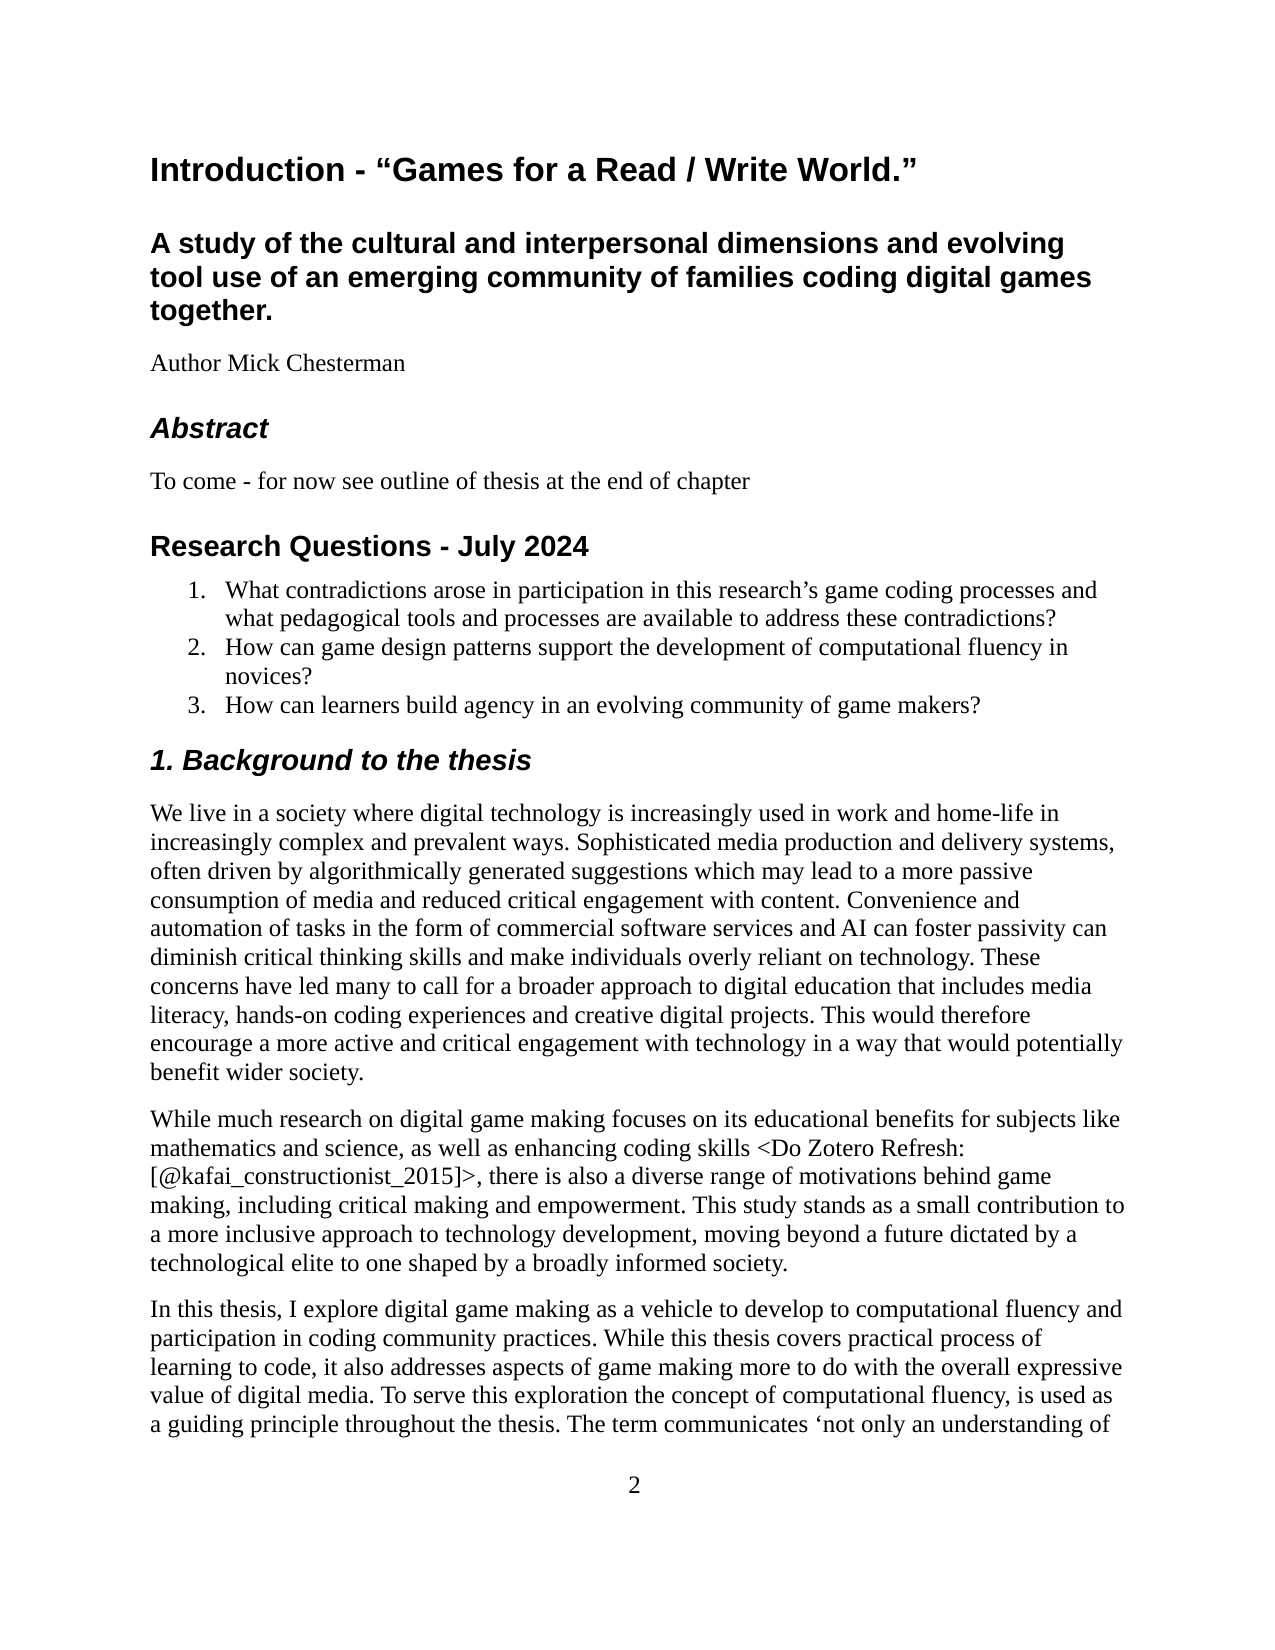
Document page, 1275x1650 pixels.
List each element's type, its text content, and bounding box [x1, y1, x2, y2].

subtitle A study of the cultural and interpersonal dimensions and evolving tool use of an emerging community of families coding digital games together. [150, 226, 1125, 327]
list What contradictions arose in participation in this research’s game coding processes and what pedagogical tools and processes are available to address these contradictions? [187, 575, 1125, 632]
subtitle Research Questions - July 2024 [150, 529, 1125, 562]
text To come - for now see outline of thesis at the end of chapter [150, 466, 1125, 495]
list How can game design patterns support the development of computational fluency in novices? [187, 632, 1125, 690]
text We live in a society where digital technology is increasingly used in work and home-life in increasingly complex and prevalent ways. Sophisticated media production and delivery systems, often driven by algorithmically generated suggestions which may lead to a more passive consumption of media and reduced critical engagement with content. Convenience and automation of tasks in the form of commercial software services and AI can foster passivity can diminish critical thinking skills and make individuals overly reliant on technology. These concerns have led many to call for a broader approach to digital education that includes media literacy, hands-on coding experiences and creative digital projects. This would therefore encourage a more active and critical engagement with technology in a way that would potentially benefit wider society. [150, 798, 1125, 1086]
text While much research on digital game making focuses on its educational benefits for subjects like mathematics and science, as well as enhancing coding skills <Do Zotero Refresh: [@kafai_constructionist_2015]>, there is also a diverse range of motivations behind game making, including critical making and empowerment. This study stands as a small contribution to a more inclusive approach to technology development, moving beyond a future dictated by a technological elite to one shaped by a broadly informed society. [150, 1104, 1125, 1276]
subtitle Introduction - “Games for a Read / Write World.” [150, 150, 1125, 189]
text In this thesis, I explore digital game making as a vehicle to develop to computational fluency and participation in coding community practices. While this thesis covers practical process of learning to code, it also addresses aspects of game making more to do with the overall expressive value of digital media. To serve this exploration the concept of computational fluency, is used as a guiding principle throughout the thesis. The term communicates ‘not only an understanding of [150, 1294, 1125, 1438]
subtitle 1. Background to the thesis [150, 743, 1125, 777]
subtitle Abstract [150, 411, 1125, 444]
text Author Mick Chesterman [150, 348, 1125, 377]
list How can learners build agency in an evolving community of game makers? [187, 690, 1125, 718]
